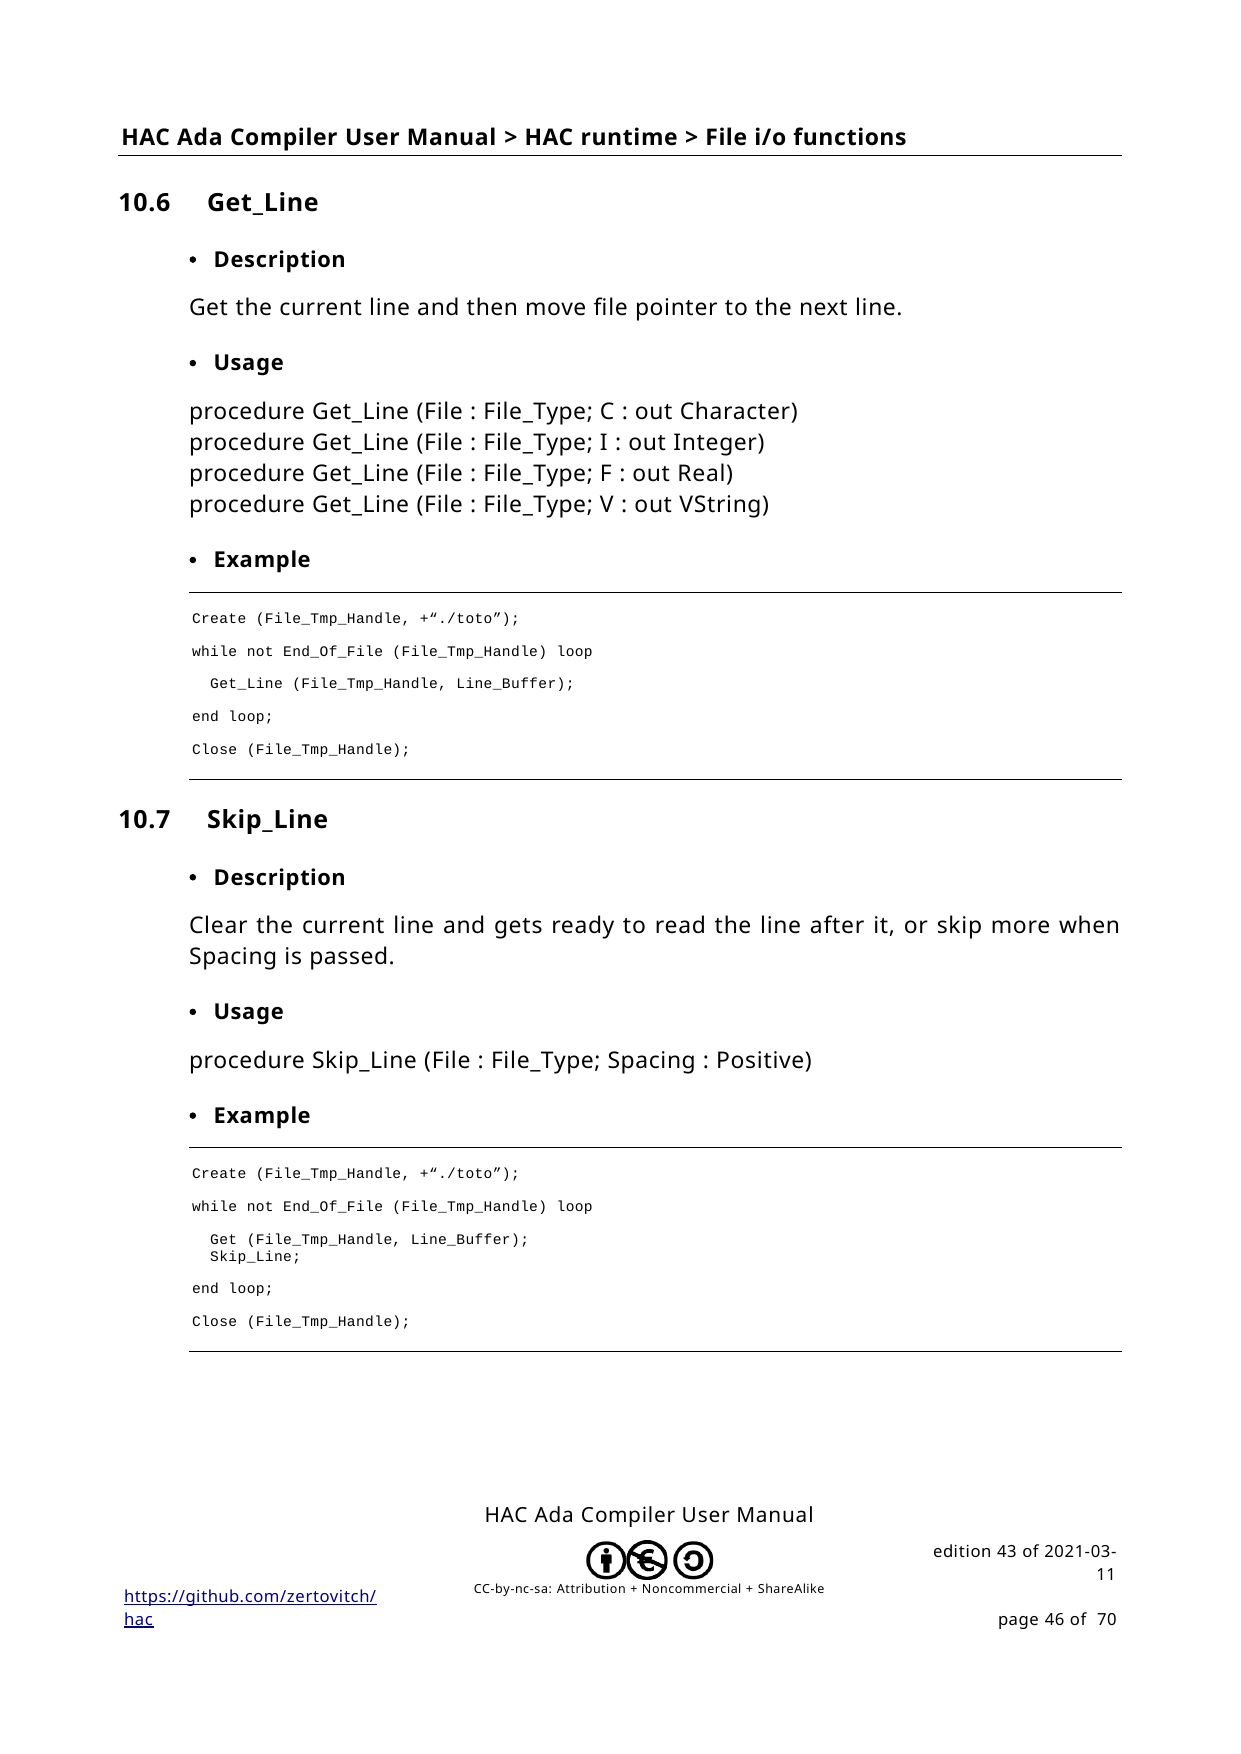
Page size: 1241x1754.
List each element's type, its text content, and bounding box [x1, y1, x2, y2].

subtitle Skip_Line [118, 802, 1122, 836]
list Create (File_Tmp_Handle, +“./toto”); [189, 593, 1122, 627]
subtitle Description [189, 242, 1122, 273]
subtitle Example [189, 1098, 1122, 1129]
text Clear the current line and gets ready to read the line after it, or skip more when Spacing is passed. [189, 909, 1122, 971]
text procedure Get_Line (File : File_Type; F : out Real) [189, 457, 1122, 488]
list Close (File_Tmp_Handle); [189, 740, 1122, 779]
list Close (File_Tmp_Handle); [189, 1312, 1122, 1351]
subtitle Get_Line [118, 184, 1122, 218]
list while not End_Of_File (File_Tmp_Handle) loop [189, 1197, 1122, 1216]
list Create (File_Tmp_Handle, +“./toto”); [189, 1148, 1122, 1183]
text procedure Get_Line (File : File_Type; V : out VString) [189, 488, 1122, 519]
subtitle Description [189, 860, 1122, 891]
subtitle Usage [189, 346, 1122, 377]
picture [672, 1540, 714, 1580]
list while not End_Of_File (File_Tmp_Handle) loop [189, 641, 1122, 660]
picture [585, 1540, 668, 1580]
list end loop; [189, 690, 1122, 726]
text procedure Get_Line (File : File_Type; I : out Integer) [189, 426, 1122, 457]
text procedure Skip_Line (File : File_Type; Spacing : Positive) [189, 1043, 1122, 1074]
subtitle Example [189, 543, 1122, 574]
list Skip_Line; end loop; [189, 1246, 1122, 1298]
text Get the current line and then move file pointer to the next line. [189, 291, 1122, 322]
text procedure Get_Line (File : File_Type; C : out Character) [189, 395, 1122, 426]
list Get (File_Tmp_Handle, Line_Buffer); [189, 1229, 1122, 1246]
subtitle Usage [189, 994, 1122, 1026]
list Get_Line (File_Tmp_Handle, Line_Buffer); [189, 674, 1122, 690]
